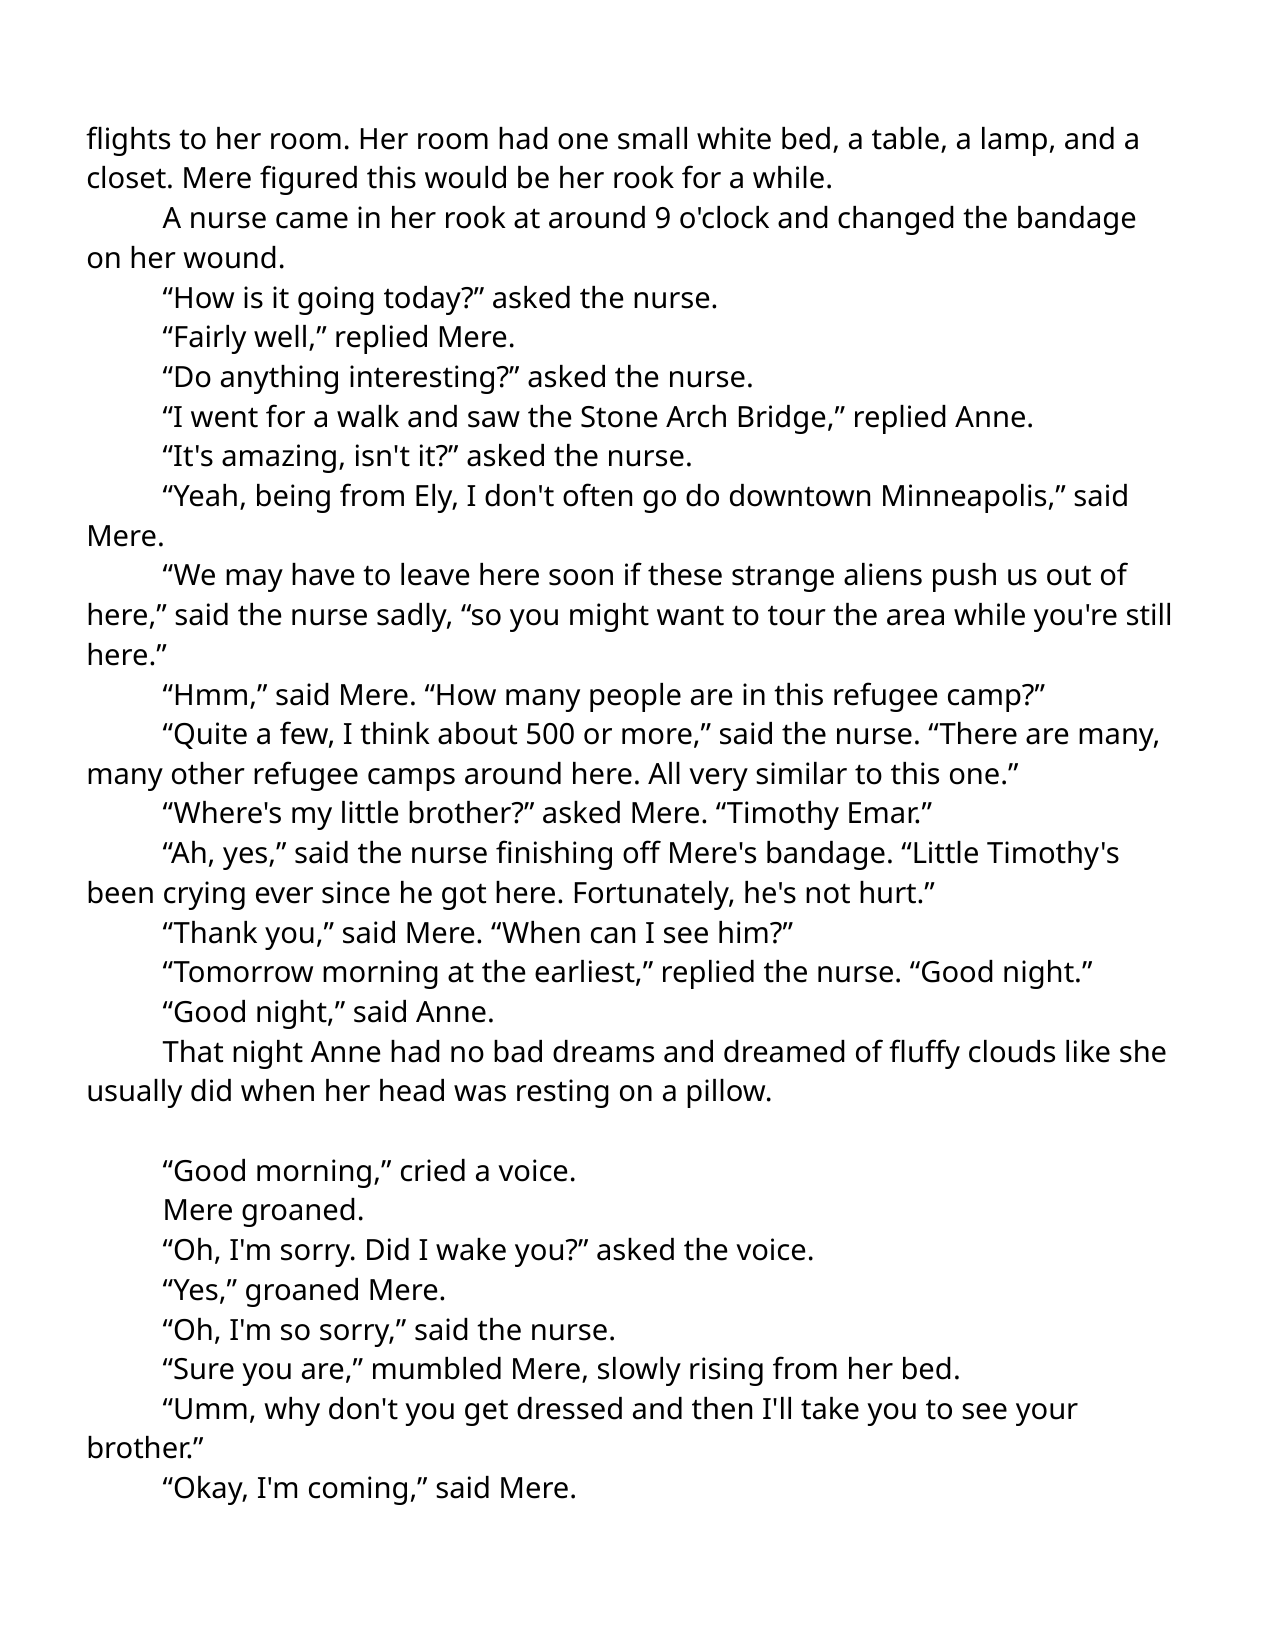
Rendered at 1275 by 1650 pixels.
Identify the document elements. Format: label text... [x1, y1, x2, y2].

text “Oh, I'm so sorry,” said the nurse. [86, 1309, 1177, 1348]
text “Where's my little brother?” asked Mere. “Timothy Emar.” [86, 793, 1177, 832]
text “Yes,” groaned Mere. [86, 1269, 1177, 1309]
text “Do anything interesting?” asked the nurse. [86, 356, 1177, 396]
text “Good morning,” cried a voice. [86, 1150, 1177, 1190]
text “Thank you,” said Mere. “When can I see him?” [86, 912, 1177, 952]
text “Quite a few, I think about 500 or more,” said the nurse. “There are many, many other refugee camps around here. All very similar to this one.” [86, 713, 1177, 793]
text “It's amazing, isn't it?” asked the nurse. [86, 436, 1177, 475]
text “I went for a walk and saw the Stone Arch Bridge,” replied Anne. [86, 396, 1177, 436]
text “How is it going today?” asked the nurse. [86, 277, 1177, 317]
text “Sure you are,” mumbled Mere, slowly rising from her bed. [86, 1348, 1177, 1388]
text A nurse came in her rook at around 9 o'clock and changed the bandage on her wound. [86, 197, 1177, 277]
text “Okay, I'm coming,” said Mere. [86, 1467, 1177, 1507]
text “Hmm,” said Mere. “How many people are in this refugee camp?” [86, 674, 1177, 713]
text “Oh, I'm sorry. Did I wake you?” asked the voice. [86, 1229, 1177, 1269]
text “Yeah, being from Ely, I don't often go do downtown Minneapolis,” said Mere. [86, 475, 1177, 555]
text “Ah, yes,” said the nurse finishing off Mere's bandage. “Little Timothy's been crying ever since he got here. Fortunately, he's not hurt.” [86, 832, 1177, 912]
text Mere groaned. [86, 1190, 1177, 1229]
text “Umm, why don't you get dressed and then I'll take you to see your brother.” [86, 1388, 1177, 1467]
text “We may have to leave here soon if these strange aliens push us out of here,” said the nurse sadly, “so you might want to tour the area while you're still here.” [86, 555, 1177, 674]
text That night Anne had no bad dreams and dreamed of fluffy clouds like she usually did when her head was resting on a pillow. [86, 1031, 1177, 1110]
text flights to her room. Her room had one small white bed, a table, a lamp, and a closet. Mere figured this would be her rook for a while. [86, 118, 1177, 197]
text “Fairly well,” replied Mere. [86, 317, 1177, 356]
text “Good night,” said Anne. [86, 991, 1177, 1031]
text “Tomorrow morning at the earliest,” replied the nurse. “Good night.” [86, 952, 1177, 991]
